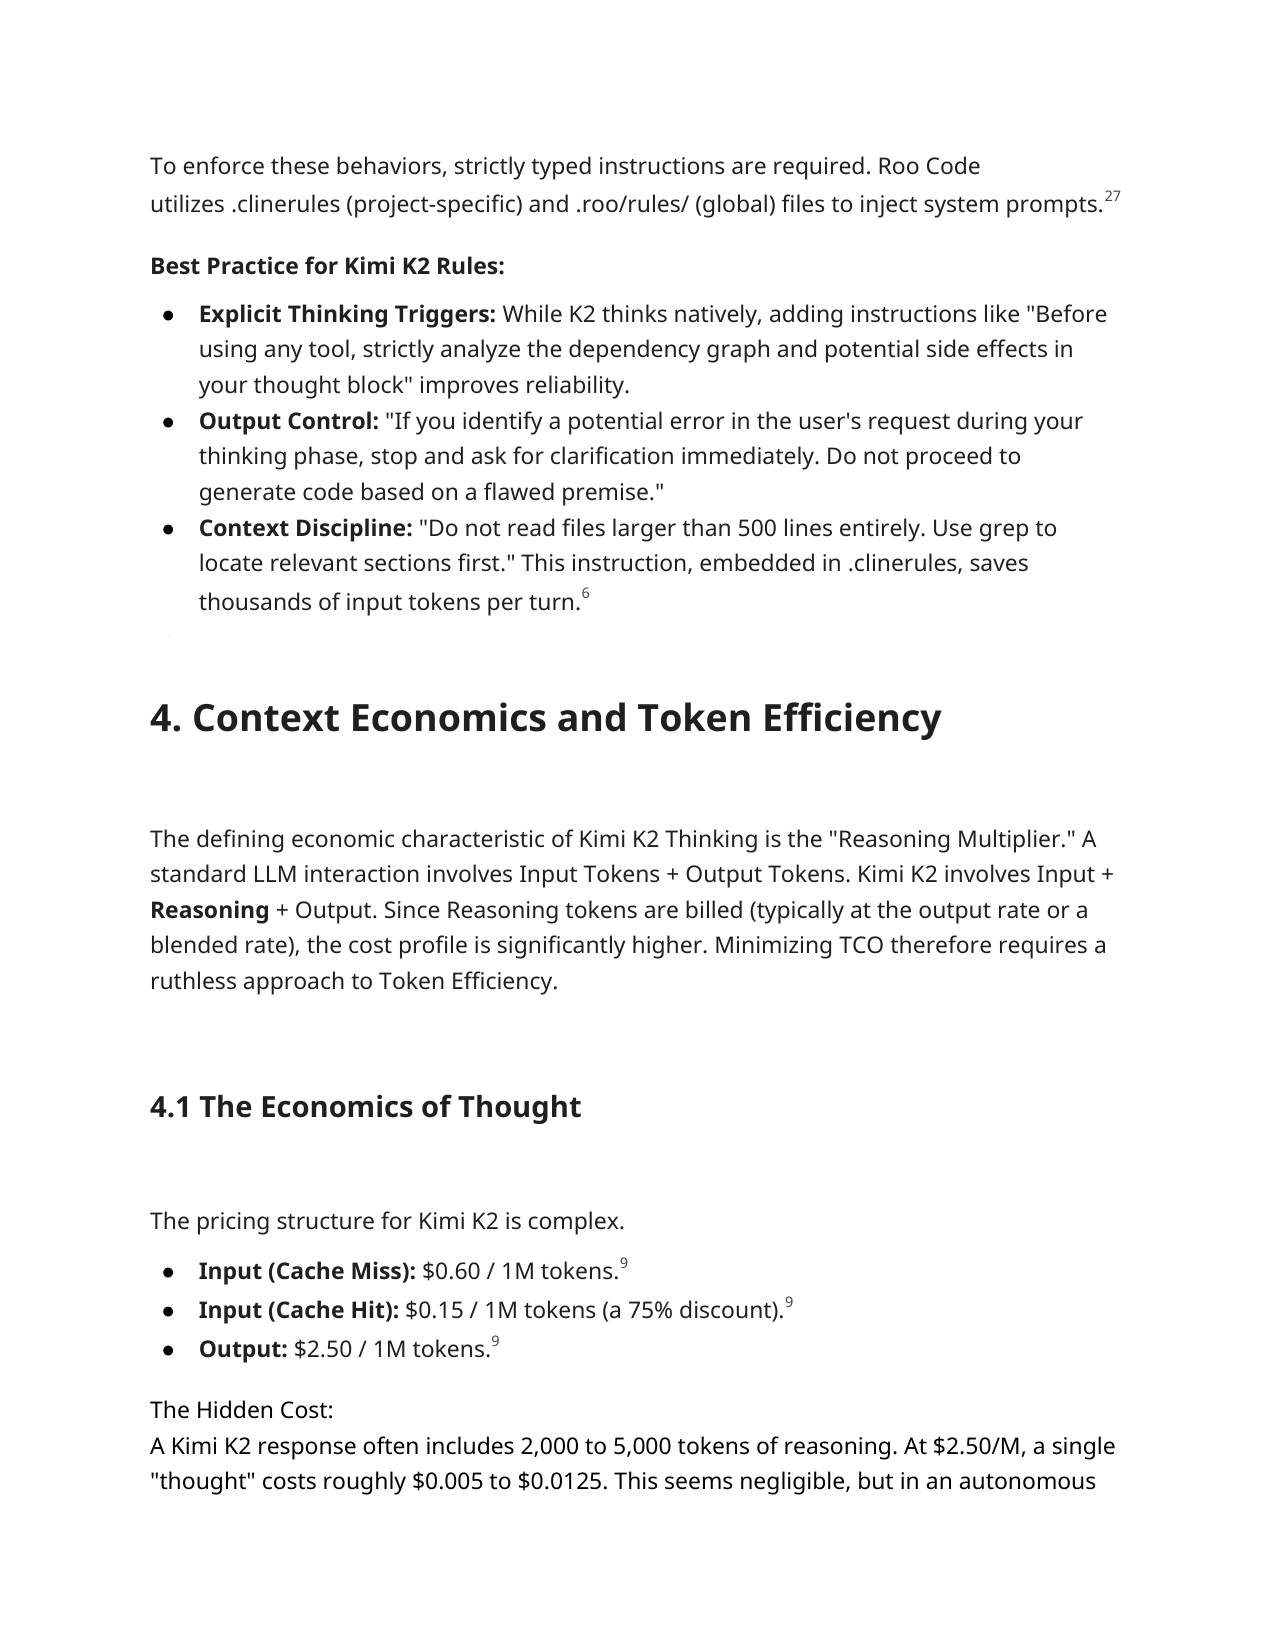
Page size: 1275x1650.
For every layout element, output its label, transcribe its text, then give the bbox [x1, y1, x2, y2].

text The pricing structure for Kimi K2 is complex. [150, 1204, 1125, 1236]
text The defining economic characteristic of Kimi K2 Thinking is the "Reasoning Multiplier." A standard LLM interaction involves Input Tokens + Output Tokens. Kimi K2 involves Input + Reasoning + Output. Since Reasoning tokens are billed (typically at the output rate or a blended rate), the cost profile is significantly higher. Minimizing TCO therefore requires a ruthless approach to Token Efficiency. [150, 822, 1125, 996]
subtitle 4. Context Economics and Token Efficiency [150, 691, 1125, 742]
list Input (Cache Hit): $0.15 / 1M tokens (a 75% discount).9 [161, 1291, 1125, 1326]
list Output Control: "If you identify a potential error in the user's request during your thinking phase, stop and ask for clarification immediately. Do not proceed to generate code based on a flawed premise." [161, 405, 1125, 507]
list Explicit Thinking Triggers: While K2 thinks natively, adding instructions like "Before using any tool, strictly analyze the dependency graph and potential side effects in your thought block" improves reliability. [161, 298, 1125, 400]
list Context Discipline: "Do not read files larger than 500 lines entirely. Use grep to locate relevant sections first." This instruction, embedded in .clinerules, saves thousands of input tokens per turn.6 [161, 512, 1125, 617]
list Output: $2.50 / 1M tokens.9 [161, 1330, 1125, 1364]
text A Kimi K2 response often includes 2,000 to 5,000 tokens of reasoning. At $2.50/M, a single "thought" costs roughly $0.005 to $0.0125. This seems negligible, but in an autonomous [150, 1429, 1125, 1496]
text Best Practice for Kimi K2 Rules: [150, 250, 1125, 281]
text To enforce these behaviors, strictly typed instructions are required. Roo Code utilizes .clinerules (project-specific) and .roo/rules/ (global) files to inject system prompts.27 [150, 150, 1125, 220]
subtitle 4.1 The Economics of Thought [150, 1086, 1125, 1126]
text The Hidden Cost: [150, 1394, 1125, 1425]
list Input (Cache Miss): $0.60 / 1M tokens.9 [161, 1253, 1125, 1287]
